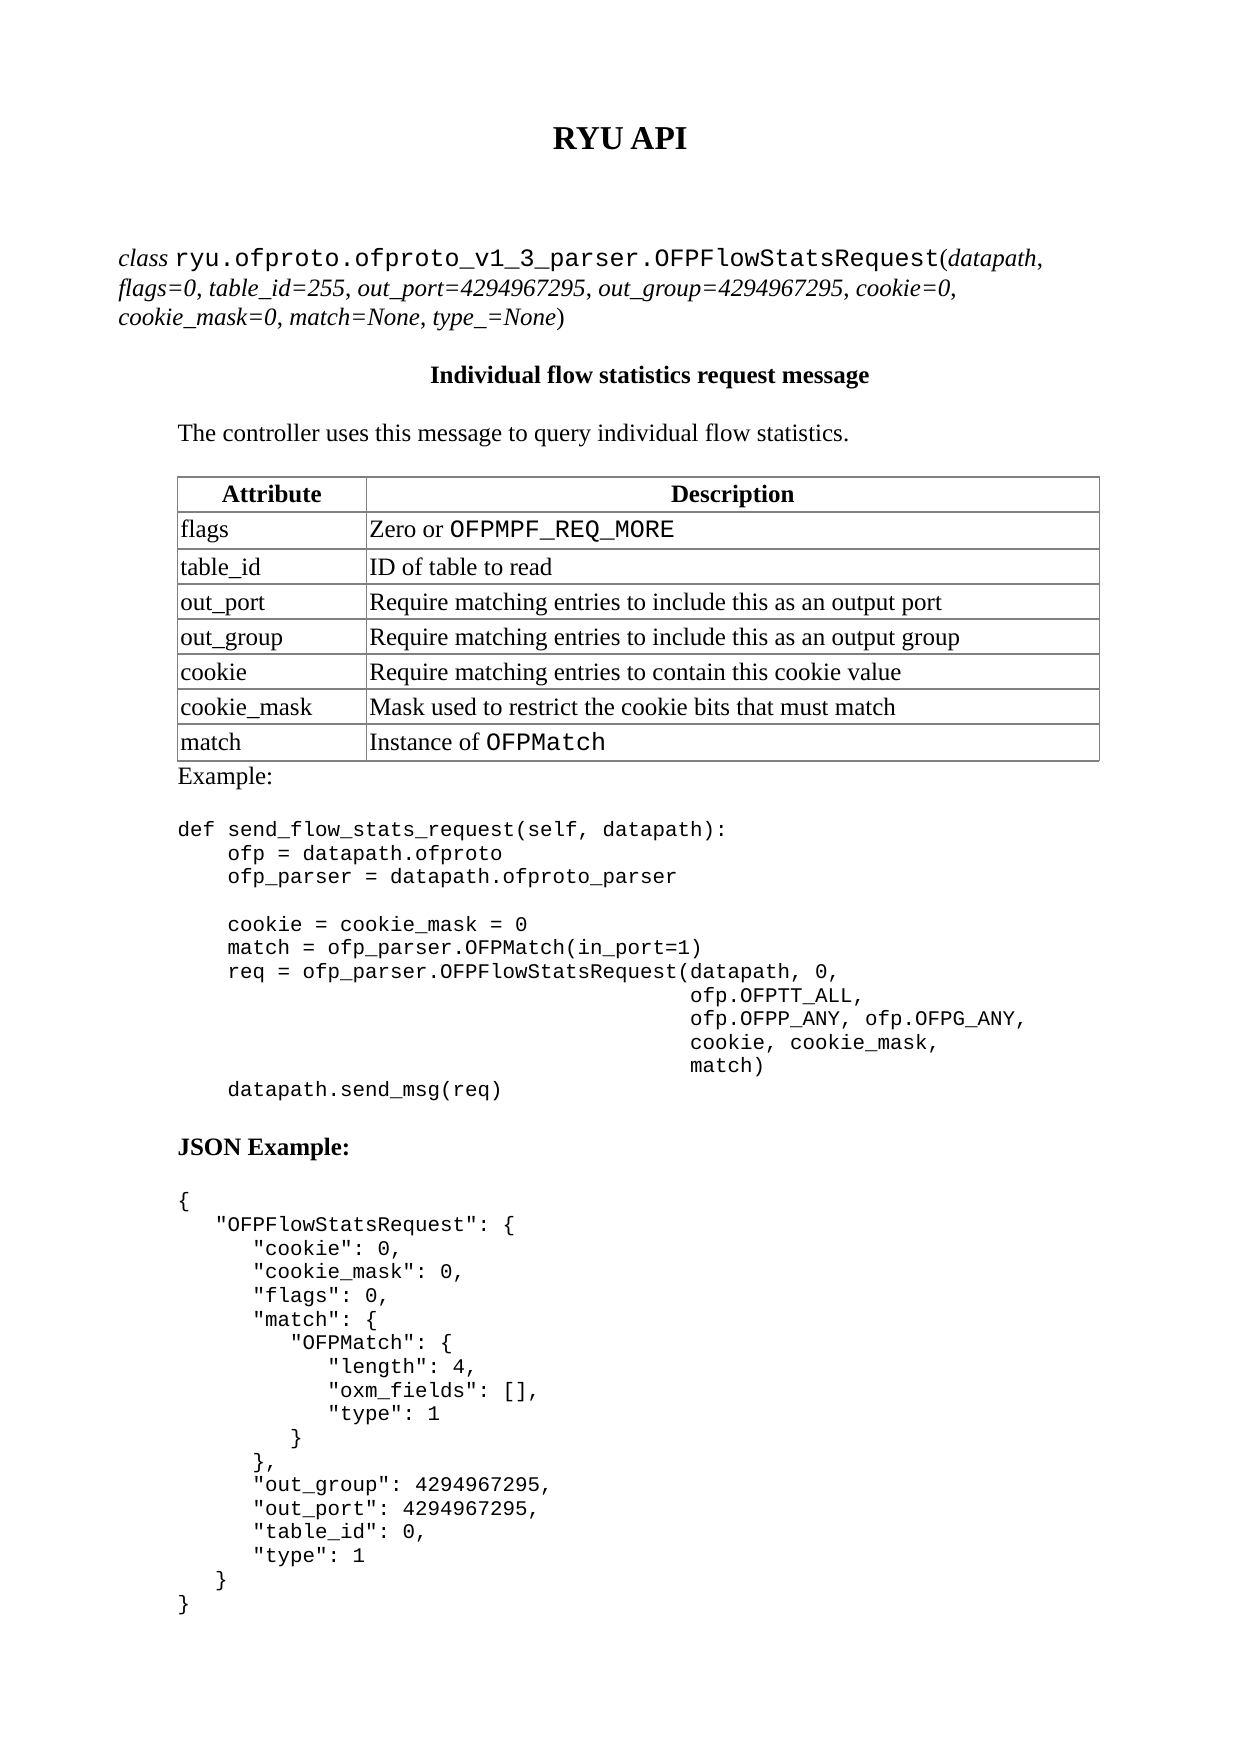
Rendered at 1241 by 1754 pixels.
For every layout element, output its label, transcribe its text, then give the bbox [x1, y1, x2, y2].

text ofp_parser = datapath.ofproto_parser [177, 866, 1122, 890]
text "cookie_mask": 0, [177, 1261, 1122, 1285]
text }, [177, 1451, 1122, 1474]
list JSON Example: [177, 1132, 1122, 1161]
table_header Description [367, 478, 1099, 511]
table_cell Zero or OFPMPF_REQ_MORE [367, 513, 1099, 548]
text match = ofp_parser.OFPMatch(in_port=1) [177, 937, 1122, 961]
text "match": { [177, 1309, 1122, 1332]
subtitle class ryu.ofproto.ofproto_v1_3_parser.OFPFlowStatsRequest(datapath, flags=0, table_id=255, out_port=4294967295, out_group=4294967295, cookie=0, cookie_mask=0, match=None, type_=None) [118, 243, 1122, 331]
text cookie, cookie_mask, [177, 1032, 1122, 1056]
text def send_flow_stats_request(self, datapath): [177, 819, 1122, 843]
table_header Attribute [178, 478, 366, 511]
text "table_id": 0, [177, 1522, 1122, 1545]
table_cell out_port [178, 585, 366, 618]
text "oxm_fields": [], [177, 1380, 1122, 1403]
table_cell cookie [178, 655, 366, 688]
text "length": 4, [177, 1356, 1122, 1380]
text "flags": 0, [177, 1285, 1122, 1309]
text } [177, 1569, 1122, 1592]
list The controller uses this message to query individual flow statistics. [177, 418, 1122, 447]
text ofp.OFPTT_ALL, [177, 984, 1122, 1008]
table_cell match [178, 725, 366, 760]
list Individual flow statistics request message [177, 360, 1122, 388]
text } [177, 1592, 1122, 1616]
text "type": 1 [177, 1403, 1122, 1427]
table_cell Require matching entries to contain this cookie value [367, 655, 1099, 688]
table_cell Instance of OFPMatch [367, 725, 1099, 760]
table_cell Require matching entries to include this as an output port [367, 585, 1099, 618]
text "out_port": 4294967295, [177, 1498, 1122, 1522]
subtitle RYU API [118, 118, 1122, 156]
text cookie = cookie_mask = 0 [177, 914, 1122, 937]
text ofp = datapath.ofproto [177, 843, 1122, 866]
text { [177, 1191, 1122, 1214]
text datapath.send_msg(req) [177, 1079, 1122, 1103]
table_cell ID of table to read [367, 550, 1099, 583]
text "cookie": 0, [177, 1238, 1122, 1261]
text match) [177, 1056, 1122, 1079]
table_cell out_group [178, 620, 366, 653]
text "OFPFlowStatsRequest": { [177, 1214, 1122, 1238]
text "out_group": 4294967295, [177, 1474, 1122, 1498]
text "type": 1 [177, 1545, 1122, 1569]
text req = ofp_parser.OFPFlowStatsRequest(datapath, 0, [177, 961, 1122, 984]
text ofp.OFPP_ANY, ofp.OFPG_ANY, [177, 1008, 1122, 1032]
table_cell Require matching entries to include this as an output group [367, 620, 1099, 653]
table_cell table_id [178, 550, 366, 583]
text "OFPMatch": { [177, 1332, 1122, 1356]
table_cell cookie_mask [178, 690, 366, 723]
table_cell flags [178, 513, 366, 548]
table_cell Mask used to restrict the cookie bits that must match [367, 690, 1099, 723]
text } [177, 1427, 1122, 1451]
list Example: [177, 761, 1122, 789]
